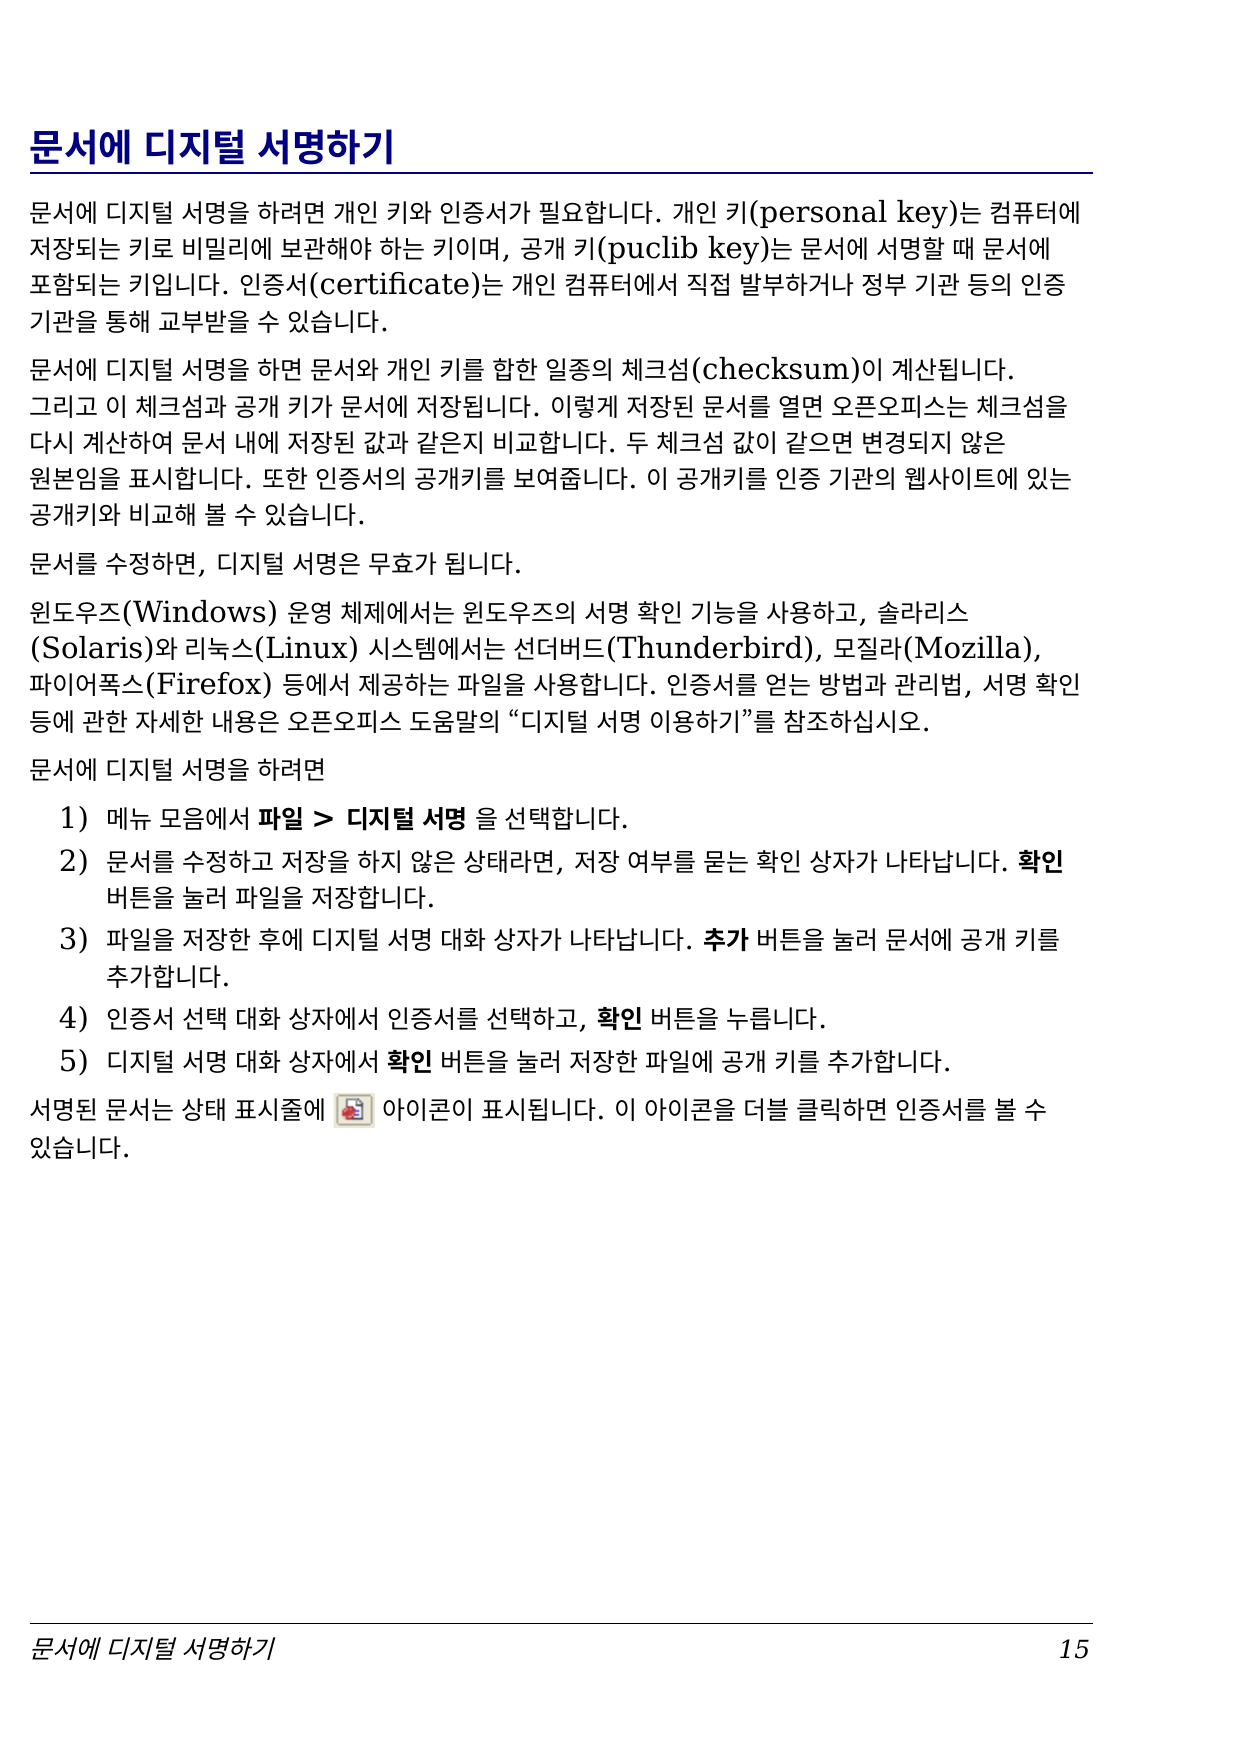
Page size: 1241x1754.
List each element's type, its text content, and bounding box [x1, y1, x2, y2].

text 서명된 문서는 상태 표시줄에 아이콘이 표시됩니다. 이 아이콘을 더블 클릭하면 인증서를 볼 수 있습니다. [29, 1091, 1093, 1164]
list 디지털 서명 대화 상자에서 확인 버튼을 눌러 저장한 파일에 공개 키를 추가합니다. [88, 1042, 1093, 1078]
picture [333, 1093, 375, 1128]
list 파일을 저장한 후에 디지털 서명 대화 상자가 나타납니다. 추가 버튼을 눌러 문서에 공개 키를 추가합니다. [88, 921, 1093, 993]
list 문서를 수정하고 저장을 하지 않은 상태라면, 저장 여부를 묻는 확인 상자가 나타납니다. 확인 버튼을 눌러 파일을 저장합니다. [88, 842, 1093, 914]
list 인증서 선택 대화 상자에서 인증서를 선택하고, 확인 버튼을 누릅니다. [88, 999, 1093, 1036]
text 문서에 디지털 서명을 하려면 [29, 751, 1093, 787]
text 문서에 디지털 서명을 하면 문서와 개인 키를 합한 일종의 체크섬(checksum)이 계산됩니다. 그리고 이 체크섬과 공개 키가 문서에 저장됩니다. 이렇게 저장된 문서를 열면 오픈오피스는 체크섬을 다시 계산하여 문서 내에 저장된 값과 같은지 비교합니다. 두 체크섬 값이 같으면 변경되지 않은 원본임을 표시합니다. 또한 인증서의 공개키를 보여줍니다. 이 공개키를 인증 기관의 웹사이트에 있는 공개키와 비교해 볼 수 있습니다. [29, 351, 1093, 532]
text 윈도우즈(Windows) 운영 체제에서는 윈도우즈의 서명 확인 기능을 사용하고, 솔라리스(Solaris)와 리눅스(Linux) 시스템에서는 선더버드(Thunderbird), 모질라(Mozilla), 파이어폭스(Firefox) 등에서 제공하는 파일을 사용합니다. 인증서를 얻는 방법과 관리법, 서명 확인 등에 관한 자세한 내용은 오픈오피스 도움말의 “디지털 서명 이용하기”를 참조하십시오. [29, 593, 1093, 738]
subtitle 문서에 디지털 서명하기 [29, 118, 1093, 174]
text 문서를 수정하면, 디지털 서명은 무효가 됩니다. [29, 544, 1093, 581]
list 메뉴 모음에서 파일 > 디지털 서명 을 선택합니다. [88, 799, 1093, 836]
text 문서에 디지털 서명을 하려면 개인 키와 인증서가 필요합니다. 개인 키(personal key)는 컴퓨터에 저장되는 키로 비밀리에 보관해야 하는 키이며, 공개 키(puclib key)는 문서에 서명할 때 문서에 포함되는 키입니다. 인증서(certificate)는 개인 컴퓨터에서 직접 발부하거나 정부 기관 등의 인증 기관을 통해 교부받을 수 있습니다. [29, 193, 1093, 338]
